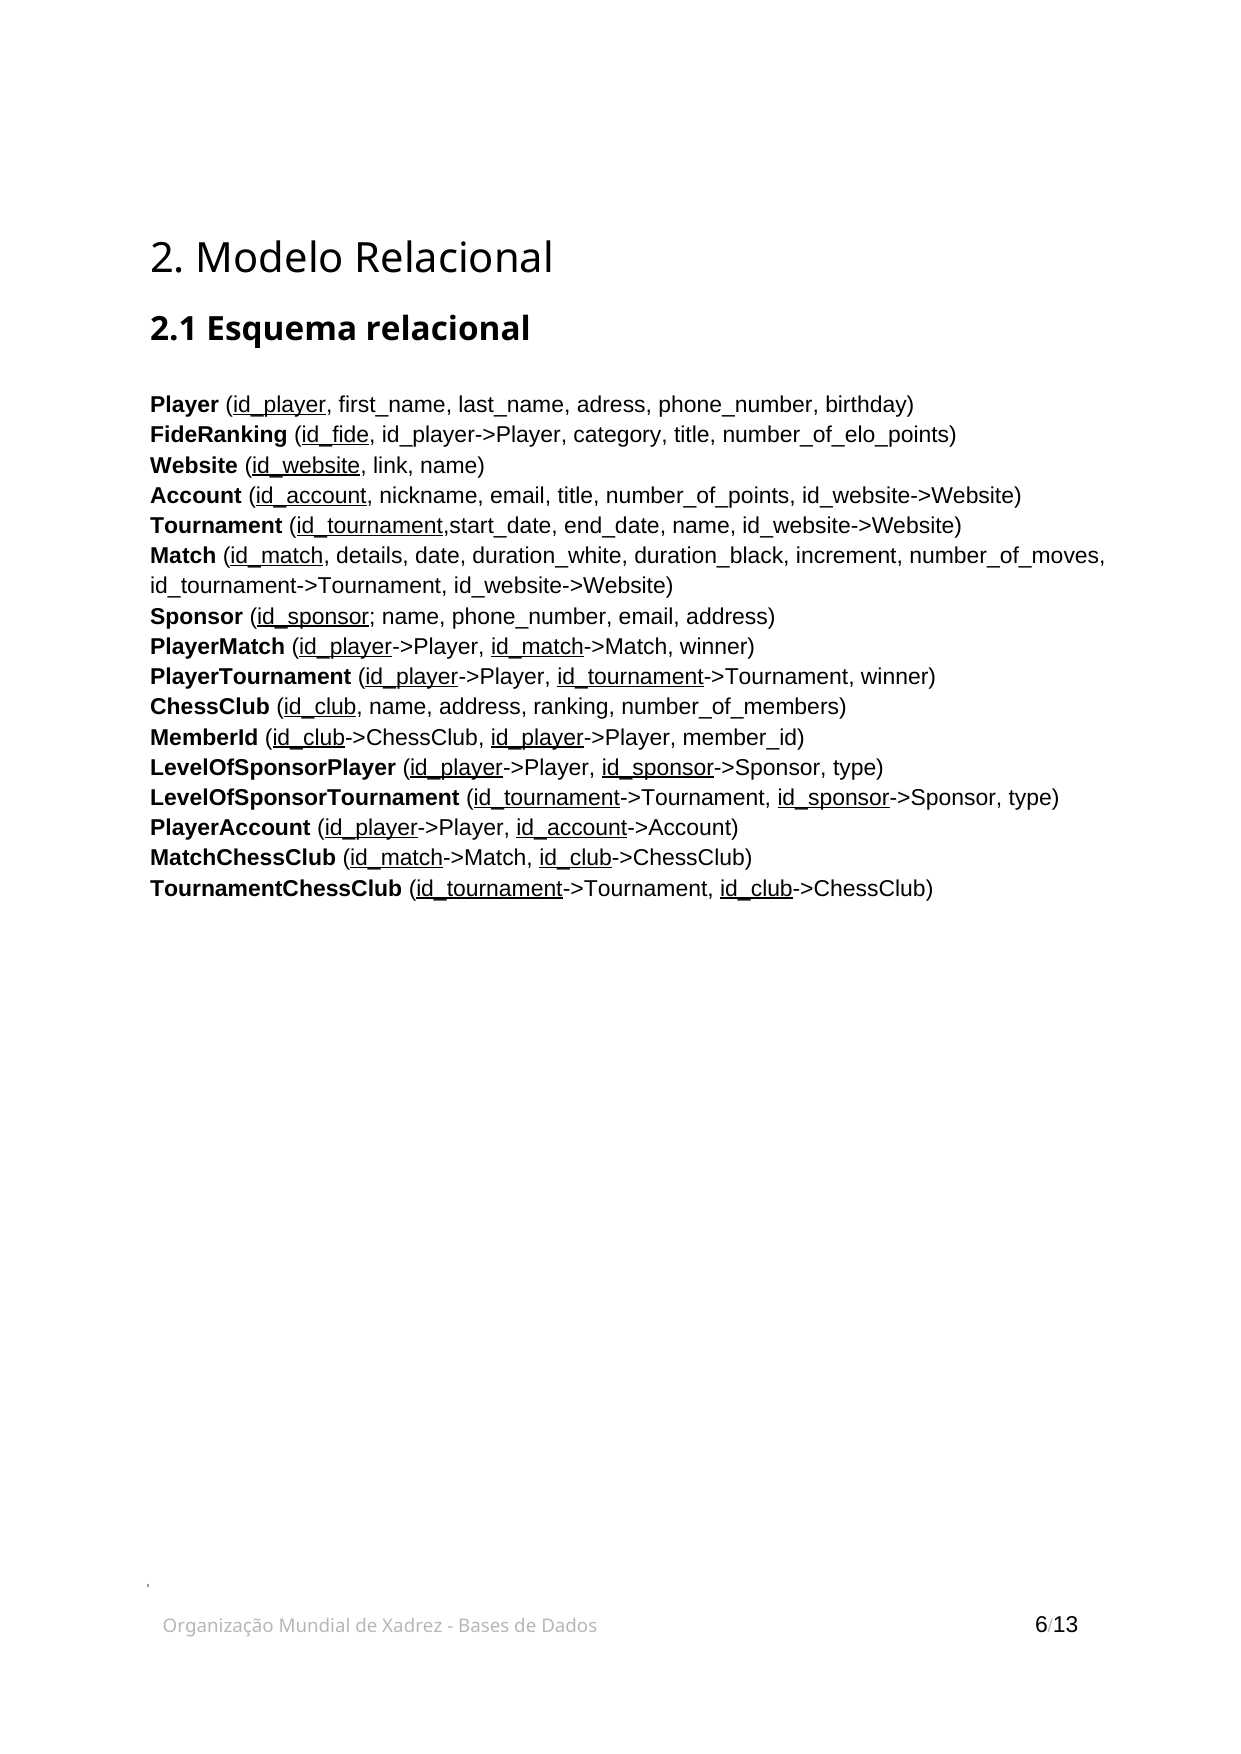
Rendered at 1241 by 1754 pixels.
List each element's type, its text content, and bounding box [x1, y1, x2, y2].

subtitle 2.1 Esquema relacional [150, 305, 1090, 351]
text ChessClub (id_club, name, address, ranking, number_of_members) [150, 693, 1090, 719]
text LevelOfSponsorTournament (id_tournament->Tournament, id_sponsor->Sponsor, type) [150, 784, 1240, 810]
text FideRanking (id_fide, id_player->Player, category, title, number_of_elo_points) [150, 421, 1090, 448]
text MemberId (id_club->ChessClub, id_player->Player, member_id) [150, 723, 1240, 750]
text TournamentChessClub (id_tournament->Tournament, id_club->ChessClub) [150, 874, 1240, 901]
text Sponsor (id_sponsor; name, phone_number, email, address) [150, 603, 1090, 629]
text PlayerTournament (id_player->Player, id_tournament->Tournament, winner) [150, 663, 1240, 689]
text Match (id_match, details, date, duration_white, duration_black, increment, number_of_moves, id_tournament->Tournament, id_website->Website) [150, 542, 1240, 599]
text MatchChessClub (id_match->Match, id_club->ChessClub) [150, 844, 1240, 871]
text Tournament (id_tournament,start_date, end_date, name, id_website->Website) [150, 512, 1090, 538]
subtitle 2. Modelo Relacional [150, 228, 1090, 284]
text PlayerMatch (id_player->Player, id_match->Match, winner) [150, 633, 1240, 659]
text LevelOfSponsorPlayer (id_player->Player, id_sponsor->Sponsor, type) [150, 754, 1240, 780]
text PlayerAccount (id_player->Player, id_account->Account) [150, 814, 1240, 840]
text Account (id_account, nickname, email, title, number_of_points, id_website->Website) [150, 482, 1090, 508]
text Website (id_website, link, name) [150, 452, 1090, 478]
text Player (id_player, first_name, last_name, adress, phone_number, birthday) [150, 391, 1090, 417]
